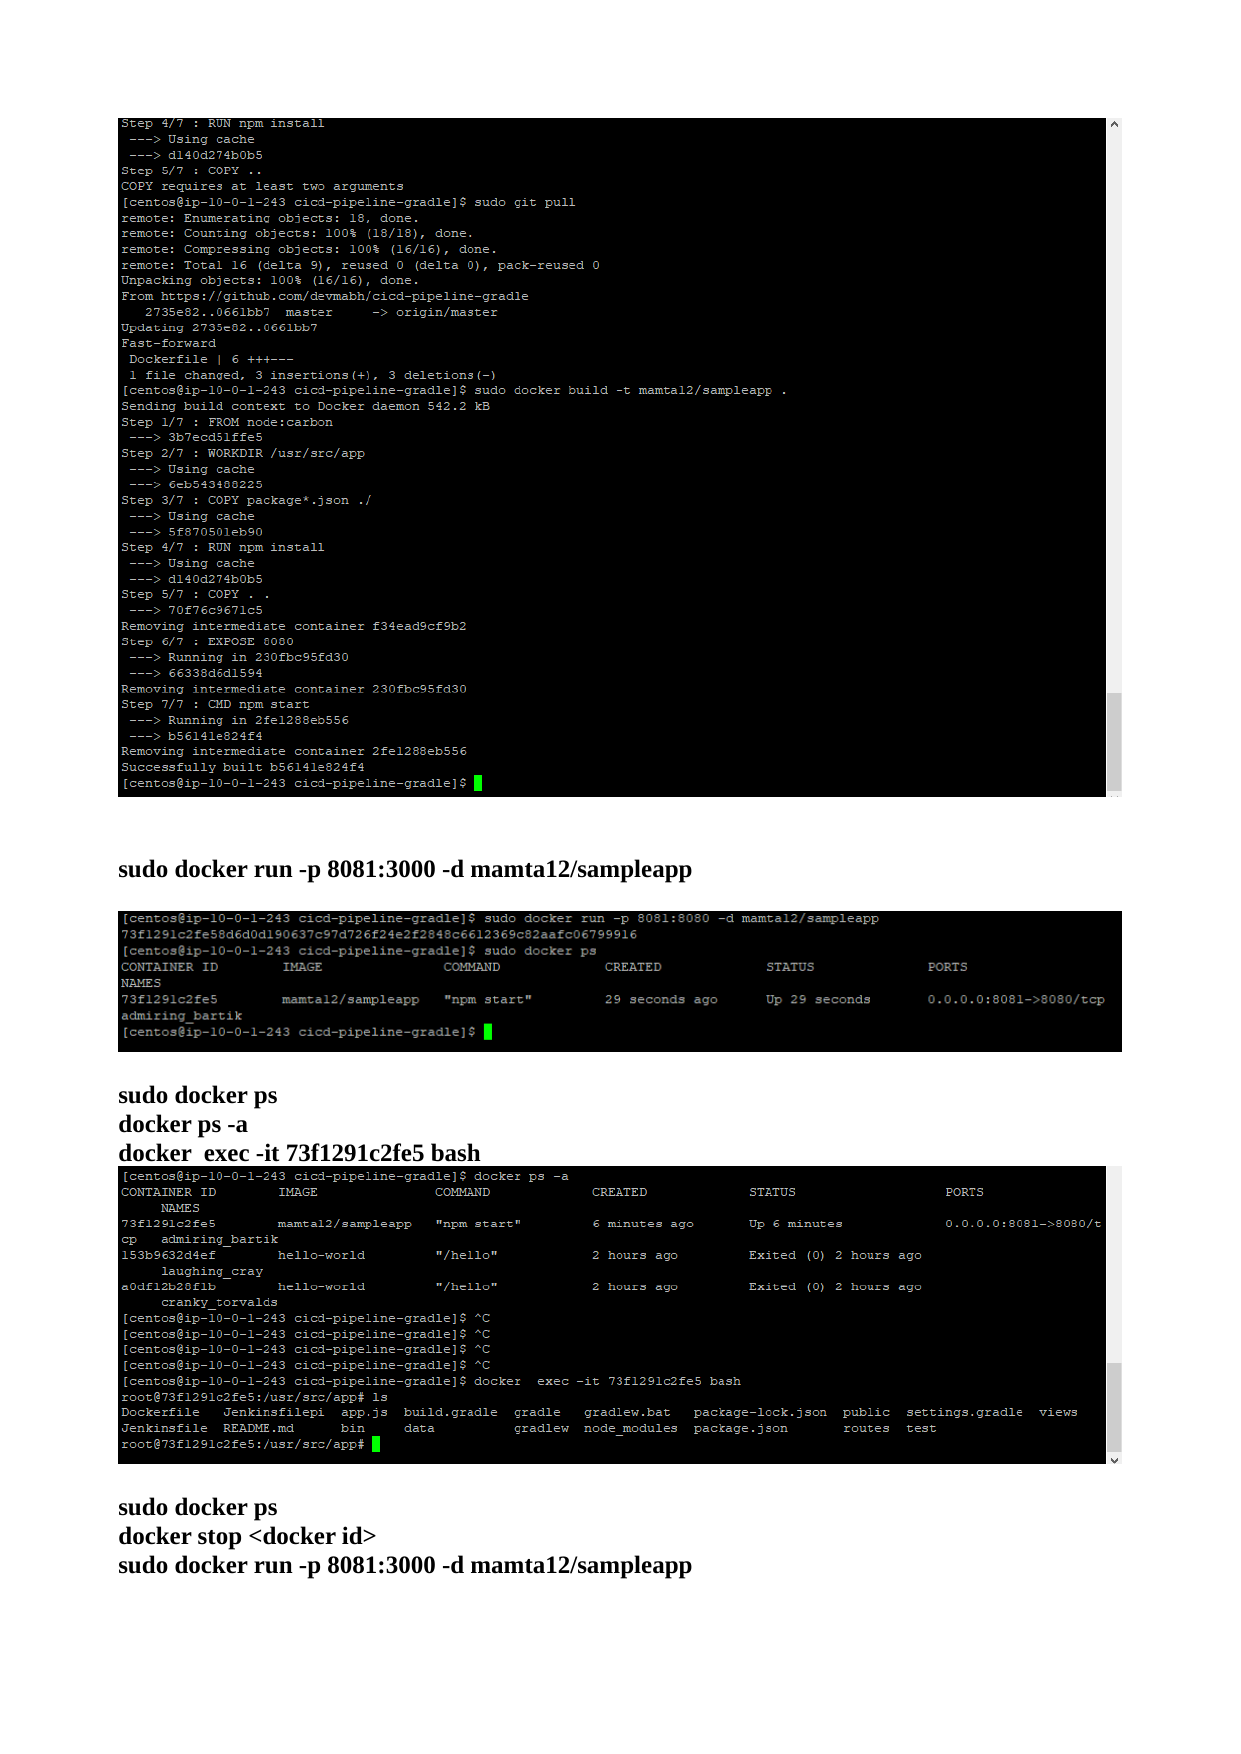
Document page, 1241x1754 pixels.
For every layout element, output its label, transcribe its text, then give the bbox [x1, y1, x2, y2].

text sudo docker run -p 8081:3000 -d mamta12/sampleapp [118, 854, 1122, 883]
text docker stop <docker id> [118, 1521, 1122, 1550]
text sudo docker ps [118, 1080, 1122, 1109]
text sudo docker run -p 8081:3000 -d mamta12/sampleapp [118, 1550, 1122, 1578]
text docker exec -it 73f1291c2fe5 bash [118, 1138, 1122, 1166]
text docker ps -a [118, 1109, 1122, 1138]
picture [118, 911, 1122, 1052]
picture [118, 1166, 1122, 1464]
text sudo docker ps [118, 1492, 1122, 1521]
picture [118, 118, 1122, 797]
